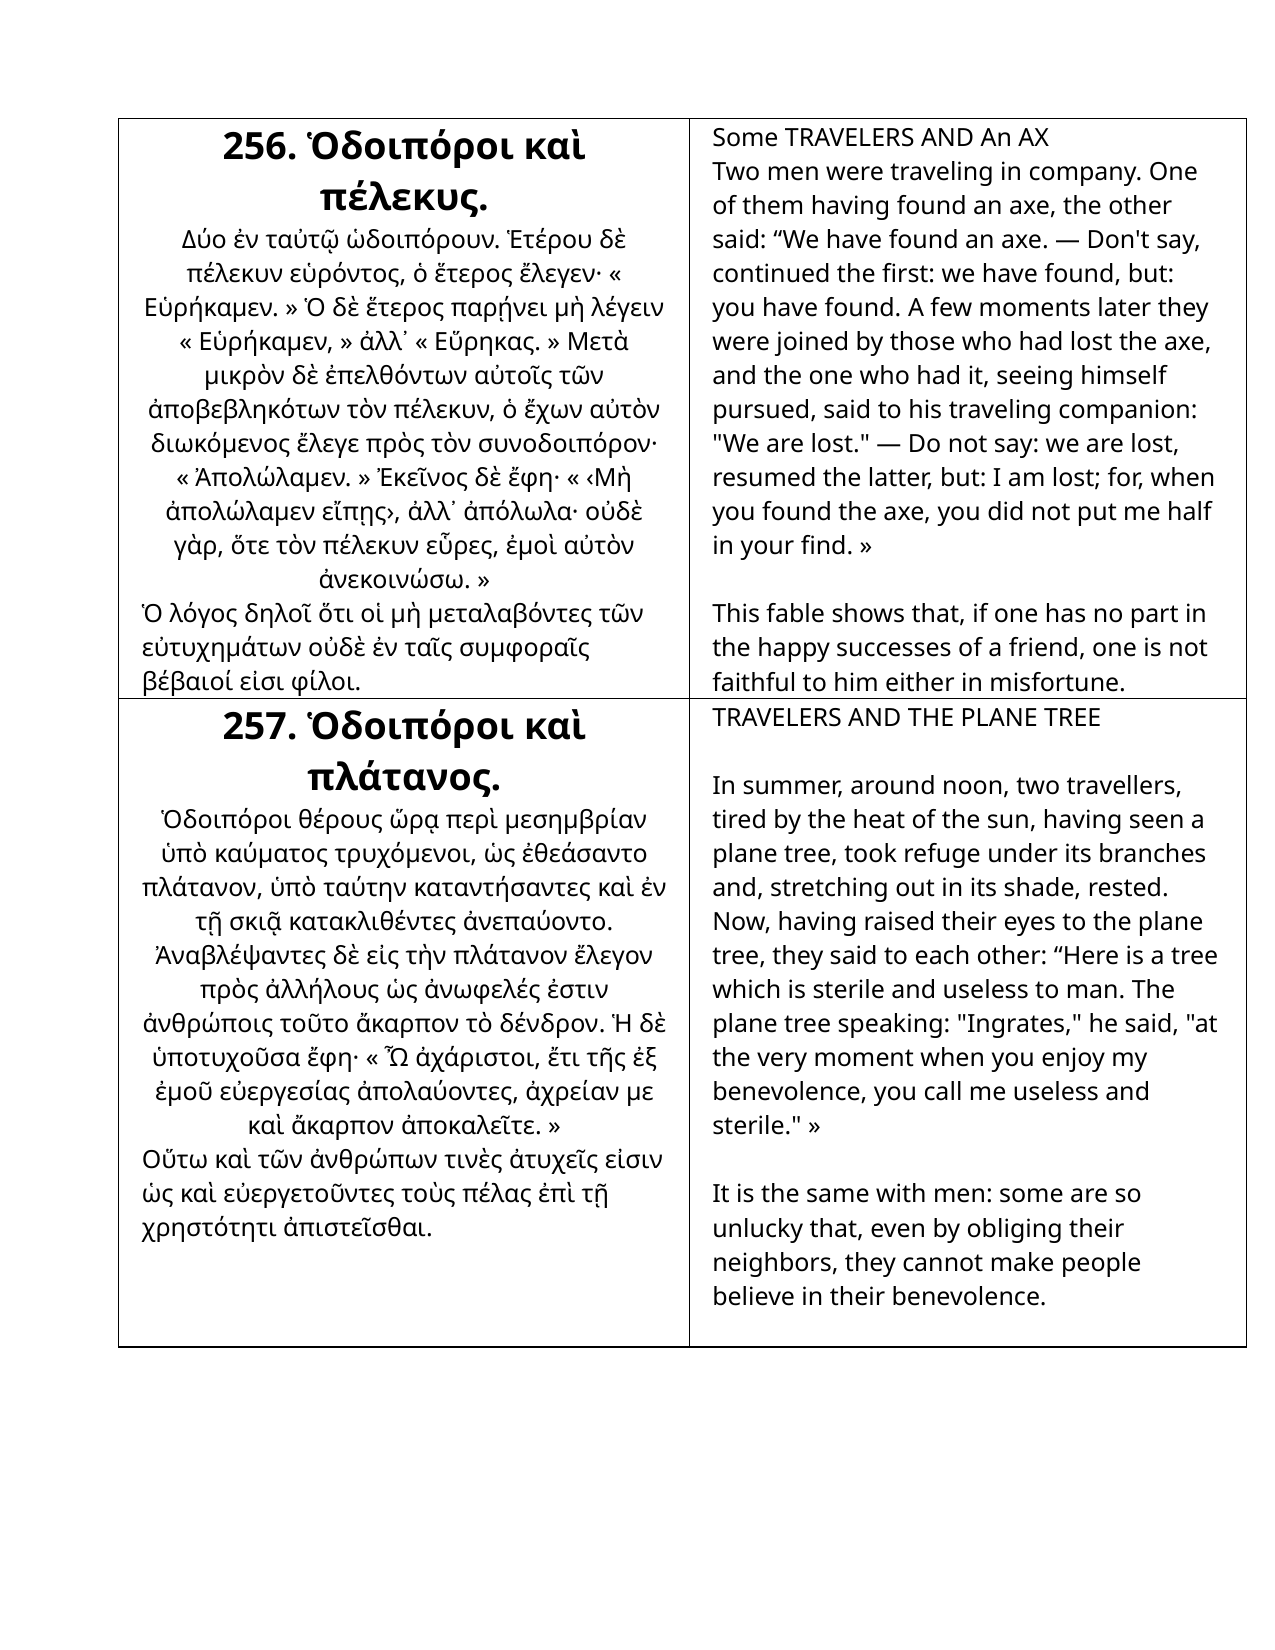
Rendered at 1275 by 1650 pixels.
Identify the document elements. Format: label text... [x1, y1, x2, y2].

table_cell TRAVELERS AND THE PLANE TREE In summer, around noon, two travellers, tired by the heat of the sun, having seen a plane tree, took refuge under its branches and, stretching out in its shade, rested. Now, having raised their eyes to the plane tree, they said to each other: “Here is a tree which is sterile and useless to man. The plane tree speaking: "Ingrates," he said, "at the very moment when you enjoy my benevolence, you call me useless and sterile." » It is the same with men: some are so unlucky that, even by obliging their neighbors, they cannot make people believe in their benevolence. [690, 699, 1246, 1346]
table_cell 257. Ὁδοιπόροι καὶ πλάτανος. Ὁδοιπόροι θέρους ὥρᾳ περὶ μεσημβρίαν ὑπὸ καύματος τρυχόμενοι, ὡς ἐθεάσαντο πλάτανον, ὑπὸ ταύτην καταντήσαντες καὶ ἐν τῇ σκιᾷ κατακλιθέντες ἀνεπαύοντο. Ἀναβλέψαντες δὲ εἰς τὴν πλάτανον ἔλεγον πρὸς ἀλλήλους ὡς ἀνωφελές ἐστιν ἀνθρώποις τοῦτο ἄκαρπον τὸ δένδρον. Ἡ δὲ ὑποτυχοῦσα ἔφη· « Ὦ ἀχάριστοι, ἔτι τῆς ἐξ ἐμοῦ εὐεργεσίας ἀπολαύοντες, ἀχρείαν με καὶ ἄκαρπον ἀποκαλεῖτε. » Οὕτω καὶ τῶν ἀνθρώπων τινὲς ἀτυχεῖς εἰσιν ὡς καὶ εὐεργετοῦντες τοὺς πέλας ἐπὶ τῇ χρηστότητι ἀπιστεῖσθαι. [119, 699, 689, 1346]
table_cell Some TRAVELERS AND An AX Two men were traveling in company. One of them having found an axe, the other said: “We have found an axe. — Don't say, continued the first: we have found, but: you have found. A few moments later they were joined by those who had lost the axe, and the one who had it, seeing himself pursued, said to his traveling companion: "We are lost." — Do not say: we are lost, resumed the latter, but: I am lost; for, when you found the axe, you did not put me half in your find. » This fable shows that, if one has no part in the happy successes of a friend, one is not faithful to him either in misfortune. [690, 119, 1246, 698]
table_cell 256. Ὁδοιπόροι καὶ πέλεκυς. Δύο ἐν ταὐτῷ ὡδοιπόρουν. Ἑτέρου δὲ πέλεκυν εὑρόντος, ὁ ἕτερος ἔλεγεν· « Εὑρήκαμεν. » Ὁ δὲ ἕτερος παρῄνει μὴ λέγειν « Εὑρήκαμεν, » ἀλλ᾿ « Εὕρηκας. » Μετὰ μικρὸν δὲ ἐπελθόντων αὐτοῖς τῶν ἀποβεβληκότων τὸν πέλεκυν, ὁ ἔχων αὐτὸν διωκόμενος ἔλεγε πρὸς τὸν συνοδοιπόρον· « Ἀπολώλαμεν. » Ἐκεῖνος δὲ ἔφη· « ‹Μὴ ἀπολώλαμεν εἴπῃς›, ἀλλ᾿ ἀπόλωλα· οὐδὲ γὰρ, ὅτε τὸν πέλεκυν εὗρες, ἐμοὶ αὐτὸν ἀνεκοινώσω. » Ὁ λόγος δηλοῖ ὅτι οἱ μὴ μεταλαβόντες τῶν εὐτυχημάτων οὐδὲ ἐν ταῖς συμφοραῖς βέβαιοί εἰσι φίλοι. [119, 119, 689, 698]
